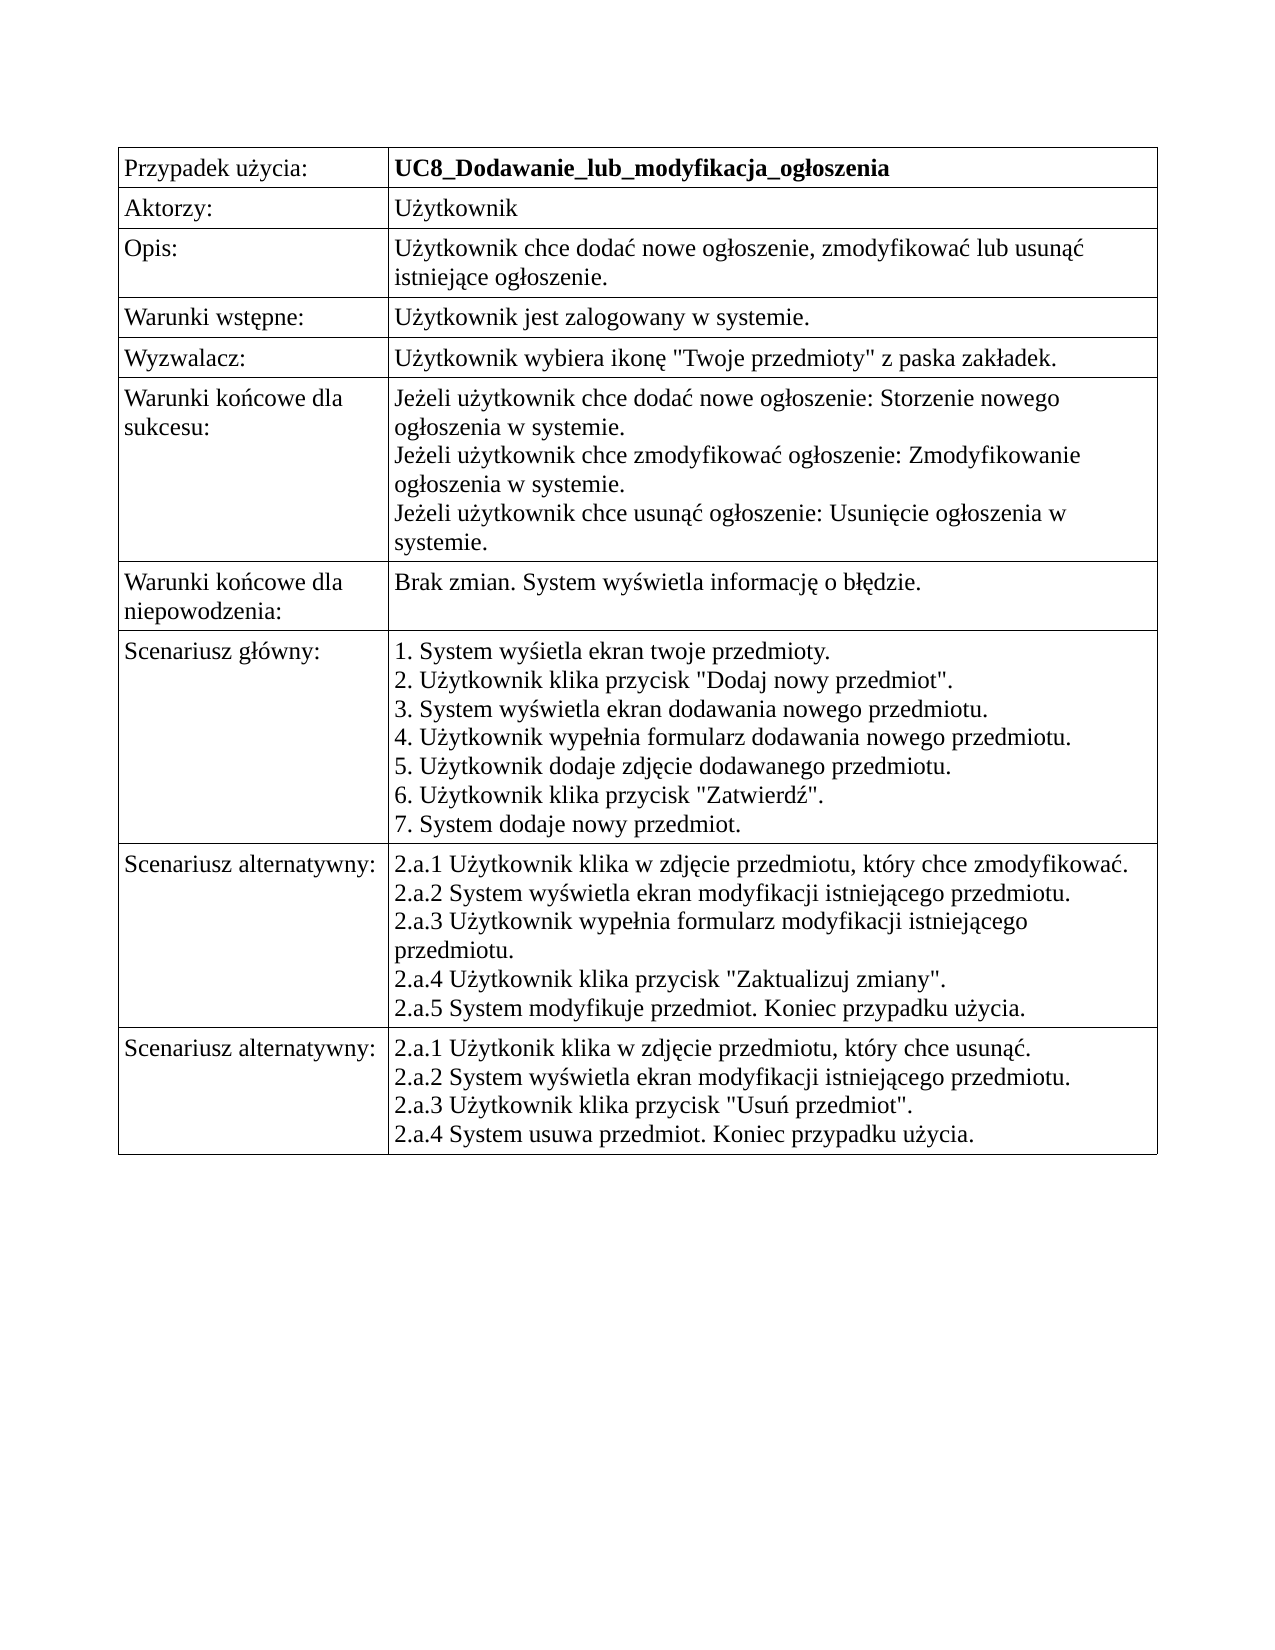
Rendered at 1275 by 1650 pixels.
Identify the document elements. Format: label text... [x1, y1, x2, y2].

table_cell Aktorzy: [119, 188, 388, 227]
table_cell Brak zmian. System wyświetla informację o błędzie. [389, 562, 1157, 630]
table_header UC8_Dodawanie_lub_modyfikacja_ogłoszenia [389, 148, 1157, 187]
table_cell Warunki końcowe dla niepowodzenia: [119, 562, 388, 630]
table_cell Scenariusz alternatywny: [119, 844, 388, 1027]
table_cell Użytkownik jest zalogowany w systemie. [389, 298, 1157, 337]
table_cell Scenariusz alternatywny: [119, 1028, 388, 1154]
table_cell Wyzwalacz: [119, 338, 388, 377]
table_cell 1. System wyśietla ekran twoje przedmioty. 2. Użytkownik klika przycisk "Dodaj nowy przedmiot". 3. System wyświetla ekran dodawania nowego przedmiotu. 4. Użytkownik wypełnia formularz dodawania nowego przedmiotu. 5. Użytkownik dodaje zdjęcie dodawanego przedmiotu. 6. Użytkownik klika przycisk "Zatwierdź". 7. System dodaje nowy przedmiot. [389, 631, 1157, 843]
table_cell Opis: [119, 229, 388, 297]
table_cell Scenariusz główny: [119, 631, 388, 843]
table_cell Użytkownik wybiera ikonę "Twoje przedmioty" z paska zakładek. [389, 338, 1157, 377]
table_cell Jeżeli użytkownik chce dodać nowe ogłoszenie: Storzenie nowego ogłoszenia w systemie. Jeżeli użytkownik chce zmodyfikować ogłoszenie: Zmodyfikowanie ogłoszenia w systemie. Jeżeli użytkownik chce usunąć ogłoszenie: Usunięcie ogłoszenia w systemie. [389, 378, 1157, 561]
table_cell Warunki wstępne: [119, 298, 388, 337]
table_cell Warunki końcowe dla sukcesu: [119, 378, 388, 561]
table_cell 2.a.1 Użytkonik klika w zdjęcie przedmiotu, który chce usunąć. 2.a.2 System wyświetla ekran modyfikacji istniejącego przedmiotu. 2.a.3 Użytkownik klika przycisk "Usuń przedmiot". 2.a.4 System usuwa przedmiot. Koniec przypadku użycia. [389, 1028, 1157, 1154]
table_header Przypadek użycia: [119, 148, 388, 187]
table_cell Użytkownik [389, 188, 1157, 227]
table_cell 2.a.1 Użytkownik klika w zdjęcie przedmiotu, który chce zmodyfikować. 2.a.2 System wyświetla ekran modyfikacji istniejącego przedmiotu. 2.a.3 Użytkownik wypełnia formularz modyfikacji istniejącego przedmiotu. 2.a.4 Użytkownik klika przycisk "Zaktualizuj zmiany". 2.a.5 System modyfikuje przedmiot. Koniec przypadku użycia. [389, 844, 1157, 1027]
table_cell Użytkownik chce dodać nowe ogłoszenie, zmodyfikować lub usunąć istniejące ogłoszenie. [389, 229, 1157, 297]
